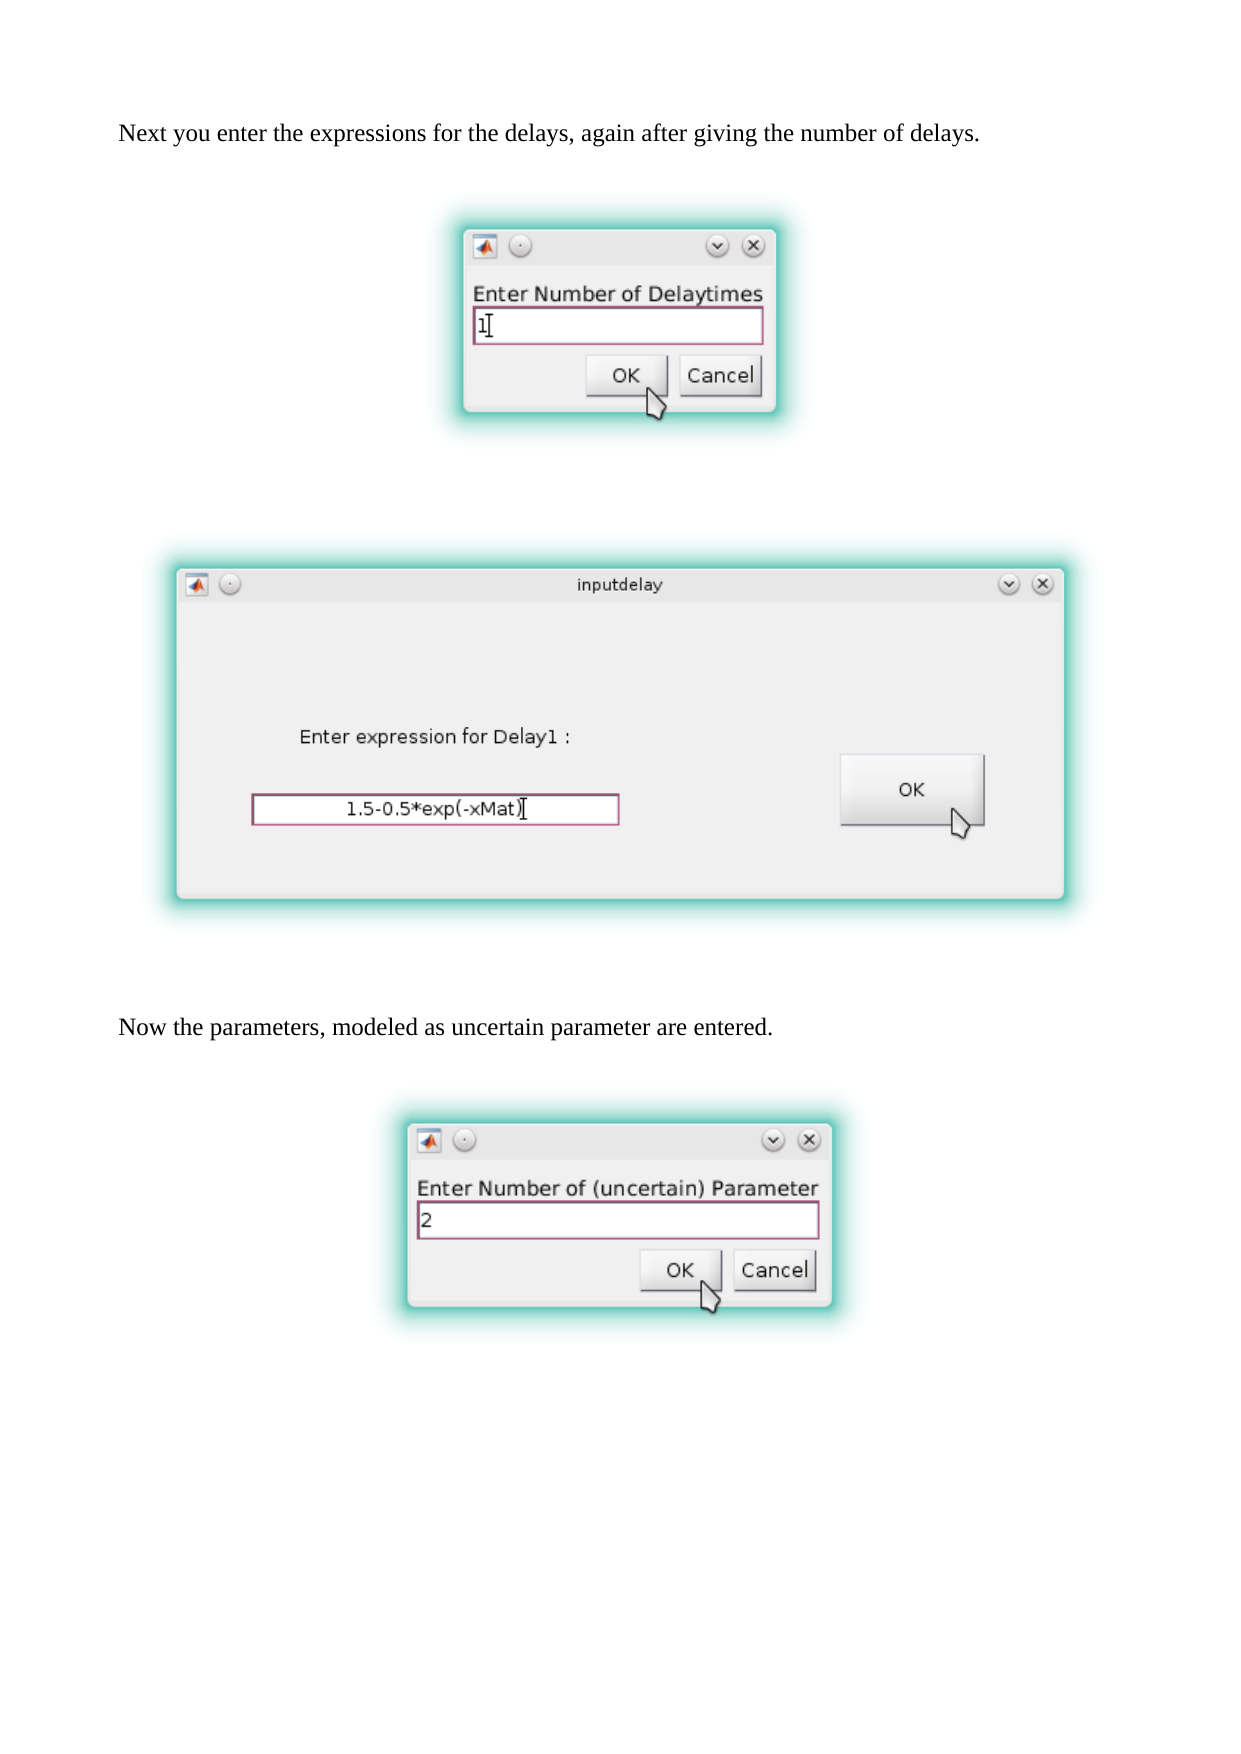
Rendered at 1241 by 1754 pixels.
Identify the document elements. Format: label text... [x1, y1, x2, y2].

text Now the parameters, modeled as uncertain parameter are entered. [118, 1012, 1122, 1041]
picture [118, 510, 1123, 958]
picture [346, 1061, 895, 1370]
picture [401, 167, 839, 475]
text Next you enter the expressions for the delays, again after giving the number of delays. [118, 118, 1122, 147]
